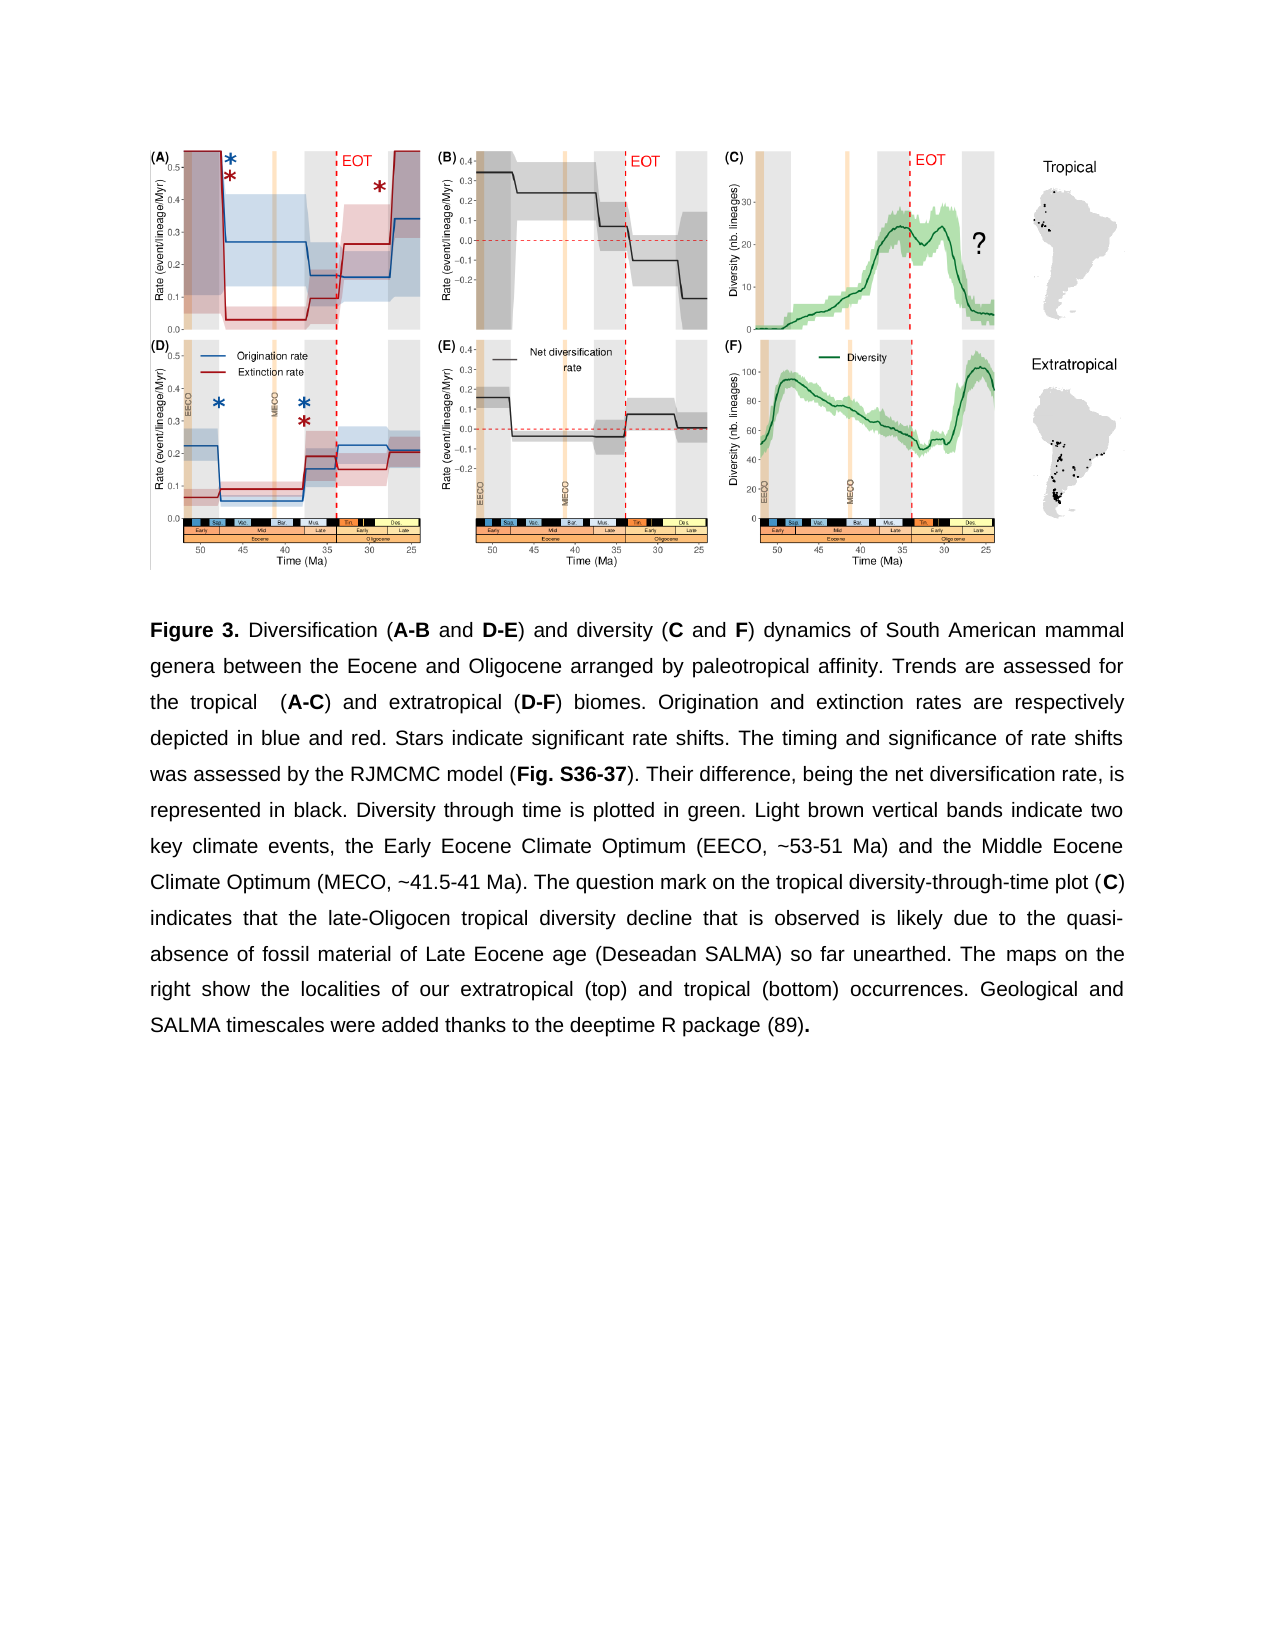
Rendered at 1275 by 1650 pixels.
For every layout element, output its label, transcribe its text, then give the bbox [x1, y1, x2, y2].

text Figure 3. Diversification (A-B and D-E) and diversity (C and F) dynamics of South American mammal genera between the Eocene and Oligocene arranged by paleotropical affinity. Trends are assessed for the tropical (A-C) and extratropical (D-F) biomes. Origination and extinction rates are respectively depicted in blue and red. Stars indicate significant rate shifts. The timing and significance of rate shifts was assessed by the RJMCMC model (Fig. S36-37). Their difference, being the net diversification rate, is represented in black. Diversity through time is plotted in green. Light brown vertical bands indicate two key climate events, the Early Eocene Climate Optimum (EECO, ~53-51 Ma) and the Middle Eocene Climate Optimum (MECO, ~41.5-41 Ma). The question mark on the tropical diversity-through-time plot (C) indicates that the late-Oligocen tropical diversity decline that is observed is likely due to the quasi-absence of fossil material of Late Eocene age (Deseadan SALMA) so far unearthed. The maps on the right show the localities of our extratropical (top) and tropical (bottom) occurrences. Geological and SALMA timescales were added thanks to the deeptime R package (89). [150, 618, 1125, 1037]
picture [150, 150, 1125, 570]
